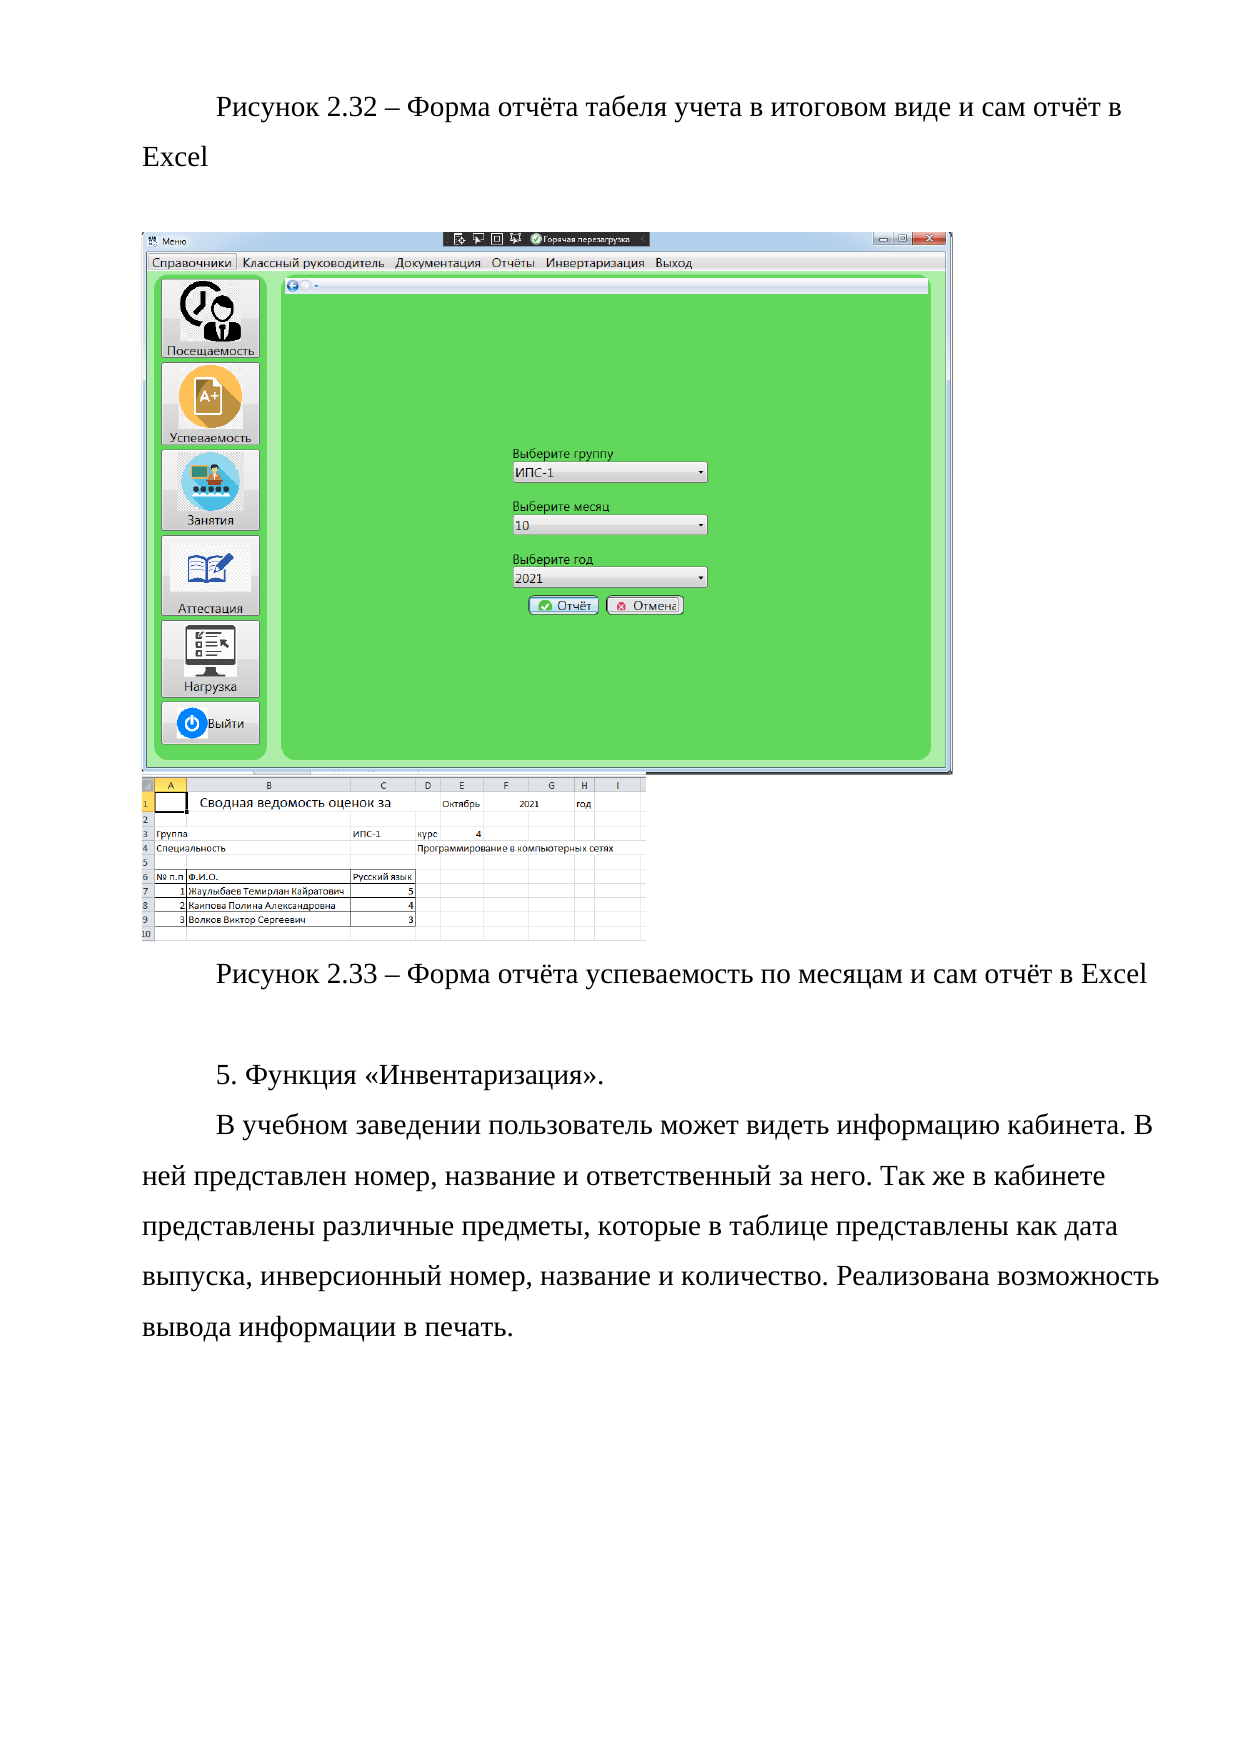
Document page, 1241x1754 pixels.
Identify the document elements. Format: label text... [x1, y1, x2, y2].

text Рисунок 2.32 – Форма отчёта табеля учета в итоговом виде и сам отчёт в Excel [142, 89, 1181, 172]
text Рисунок 2.33 – Форма отчёта успеваемость по месяцам и сам отчёт в Excel [142, 956, 1181, 990]
text 5. Функция «Инвентаризация». [142, 1057, 1181, 1091]
text В учебном заведении пользователь может видеть информацию кабинета. В ней представлен номер, название и ответственный за него. Так же в кабинете представлены различные предметы, которые в таблице представлены как дата выпуска, инверсионный номер, название и количество. Реализована возможность вывода информации в печать. [142, 1107, 1181, 1342]
